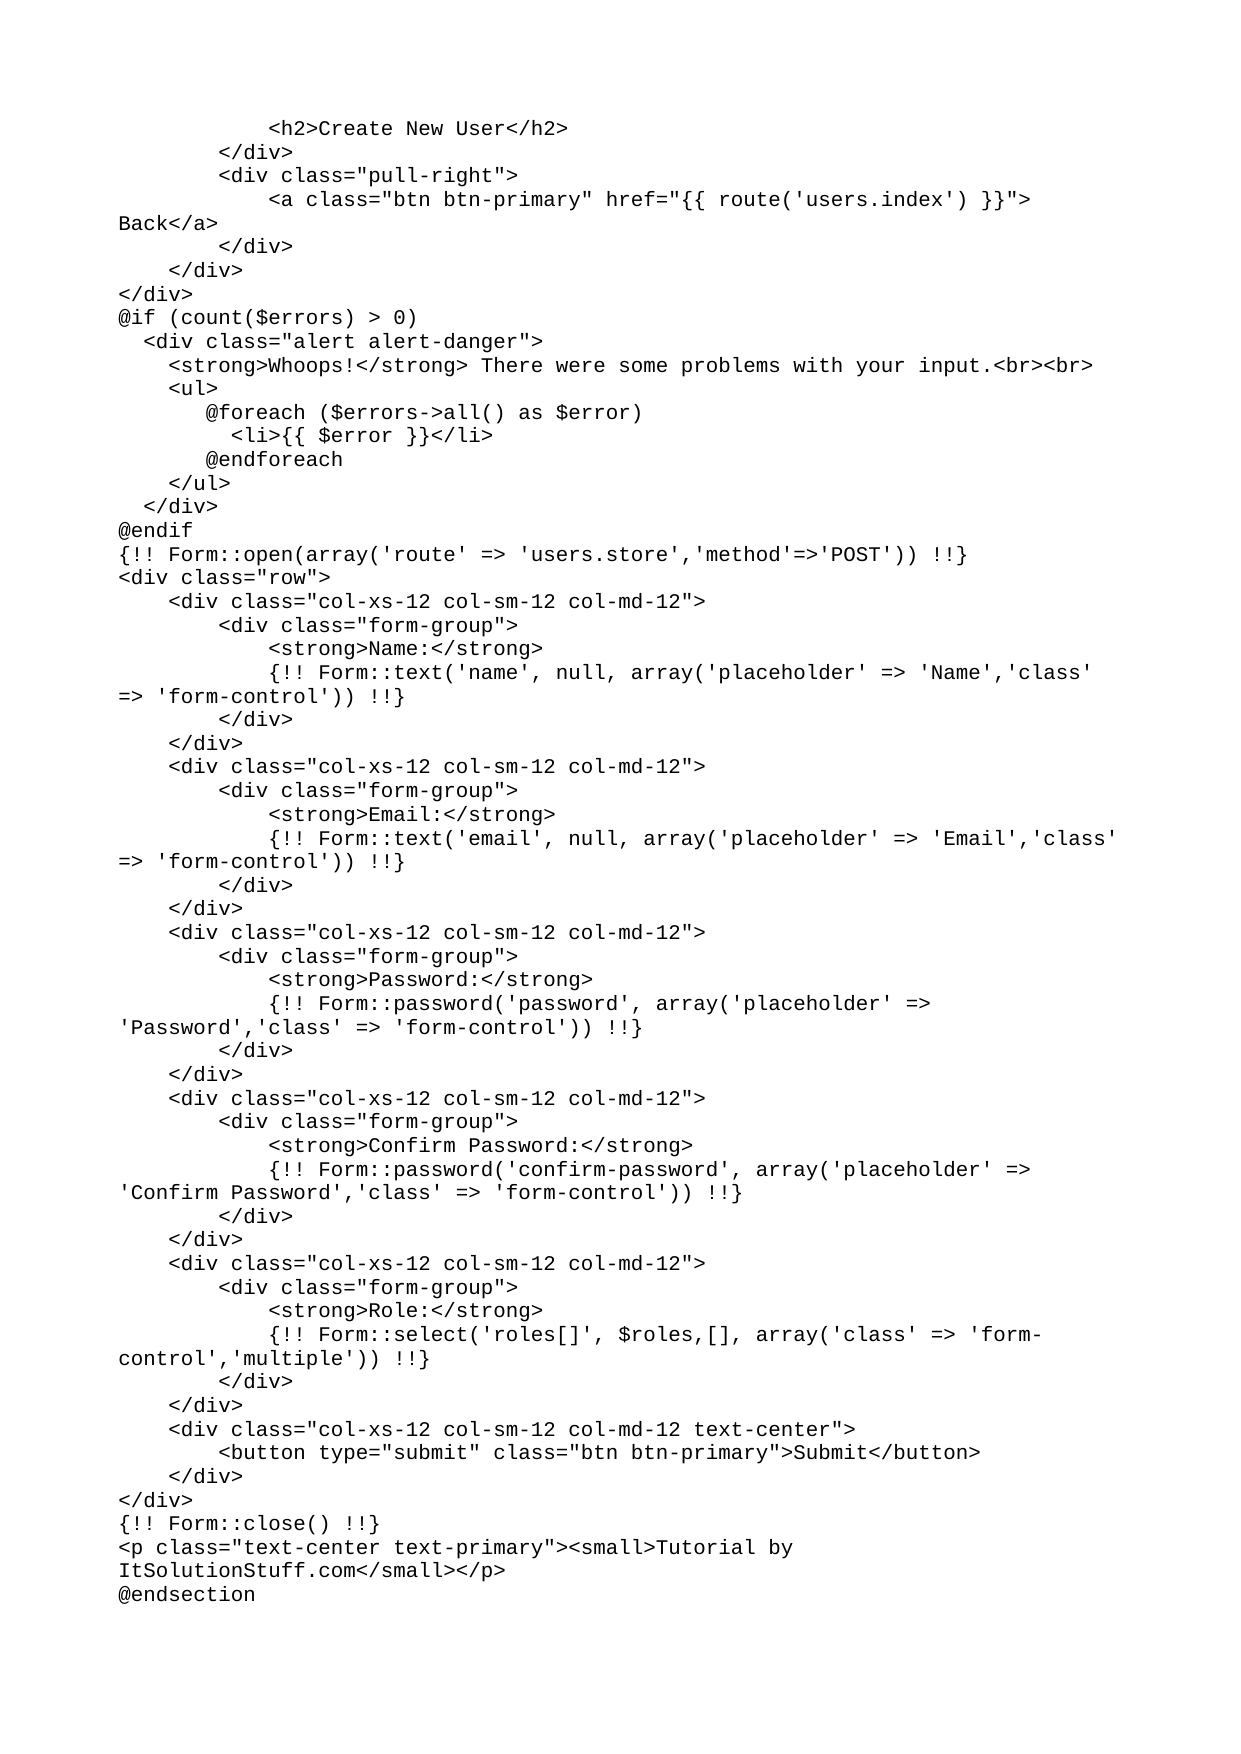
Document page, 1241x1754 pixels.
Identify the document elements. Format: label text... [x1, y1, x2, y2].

text <div class="form-group"> [118, 1111, 1122, 1135]
text @if (count($errors) > 0) [118, 307, 1122, 331]
text <strong>Name:</strong> [118, 638, 1122, 662]
text <div class="col-xs-12 col-sm-12 col-md-12 text-center"> [118, 1419, 1122, 1442]
text </div> [118, 875, 1122, 898]
text <strong>Role:</strong> [118, 1300, 1122, 1324]
text <strong>Email:</strong> [118, 804, 1122, 827]
text @endforeach [118, 449, 1122, 473]
text {!! Form::select('roles[]', $roles,[], array('class' => 'form-control','multiple')) !!} [118, 1324, 1122, 1371]
text <button type="submit" class="btn btn-primary">Submit</button> [118, 1442, 1122, 1466]
text {!! Form::text('email', null, array('placeholder' => 'Email','class' => 'form-control')) !!} [118, 827, 1122, 875]
text @foreach ($errors->all() as $error) [118, 402, 1122, 426]
text @endsection [118, 1584, 1122, 1608]
text {!! Form::password('password', array('placeholder' => 'Password','class' => 'form-control')) !!} [118, 993, 1122, 1040]
text <p class="text-center text-primary"><small>Tutorial by ItSolutionStuff.com</small></p> [118, 1537, 1122, 1584]
text <div class="col-xs-12 col-sm-12 col-md-12"> [118, 922, 1122, 946]
text {!! Form::text('name', null, array('placeholder' => 'Name','class' => 'form-control')) !!} [118, 662, 1122, 709]
text {!! Form::password('confirm-password', array('placeholder' => 'Confirm Password','class' => 'form-control')) !!} [118, 1158, 1122, 1206]
text <div class="alert alert-danger"> [118, 331, 1122, 354]
text </div> [118, 260, 1122, 284]
text <div class="form-group"> [118, 1277, 1122, 1300]
text <strong>Whoops!</strong> There were some problems with your input.<br><br> [118, 354, 1122, 378]
text <div class="col-xs-12 col-sm-12 col-md-12"> [118, 591, 1122, 615]
text </div> [118, 1040, 1122, 1064]
text </div> [118, 1206, 1122, 1229]
text @endif [118, 520, 1122, 544]
text </div> [118, 236, 1122, 260]
text <div class="form-group"> [118, 946, 1122, 969]
text {!! Form::close() !!} [118, 1513, 1122, 1537]
text <a class="btn btn-primary" href="{{ route('users.index') }}"> Back</a> [118, 189, 1122, 236]
text </div> [118, 284, 1122, 307]
text </div> [118, 1489, 1122, 1513]
text {!! Form::open(array('route' => 'users.store','method'=>'POST')) !!} [118, 544, 1122, 567]
text <div class="col-xs-12 col-sm-12 col-md-12"> [118, 757, 1122, 780]
text </div> [118, 1371, 1122, 1395]
text </div> [118, 1229, 1122, 1253]
text </div> [118, 733, 1122, 757]
text </div> [118, 709, 1122, 733]
text </ul> [118, 473, 1122, 496]
text </div> [118, 898, 1122, 922]
text </div> [118, 1466, 1122, 1489]
text </div> [118, 1395, 1122, 1419]
text </div> [118, 142, 1122, 165]
text <div class="pull-right"> [118, 165, 1122, 189]
text <ul> [118, 378, 1122, 402]
text <div class="row"> [118, 567, 1122, 591]
text <strong>Confirm Password:</strong> [118, 1135, 1122, 1158]
text <div class="col-xs-12 col-sm-12 col-md-12"> [118, 1088, 1122, 1111]
text <li>{{ $error }}</li> [118, 426, 1122, 449]
text <strong>Password:</strong> [118, 969, 1122, 993]
text </div> [118, 496, 1122, 520]
text </div> [118, 1064, 1122, 1088]
text <div class="form-group"> [118, 780, 1122, 804]
text <div class="col-xs-12 col-sm-12 col-md-12"> [118, 1253, 1122, 1277]
text <div class="form-group"> [118, 615, 1122, 638]
text <h2>Create New User</h2> [118, 118, 1122, 142]
